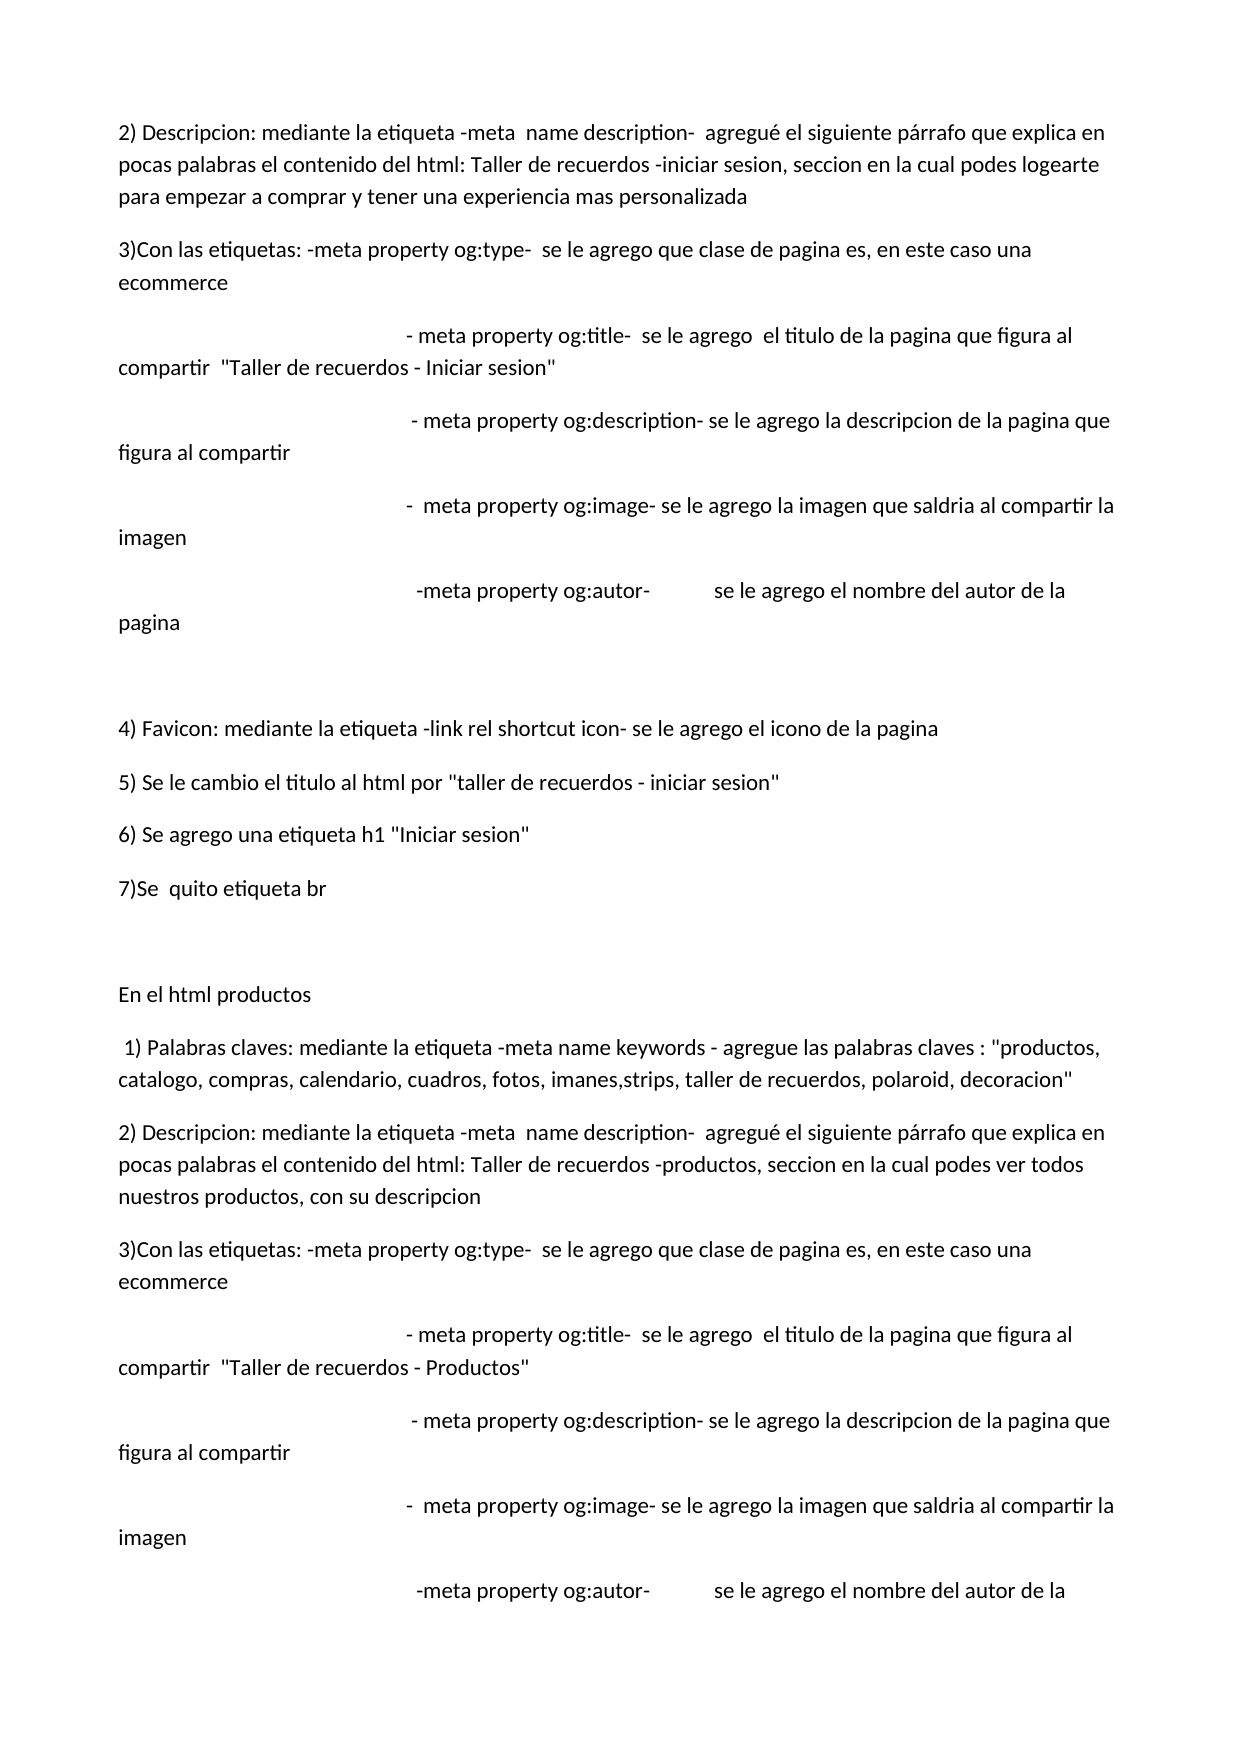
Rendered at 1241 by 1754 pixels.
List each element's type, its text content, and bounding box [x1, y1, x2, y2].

text 3)Con las etiquetas: -meta property og:type- se le agrego que clase de pagina es, en este caso una ecommerce [118, 1235, 1122, 1296]
text 1) Palabras claves: mediante la etiqueta -meta name keywords - agregue las palabras claves : "productos, catalogo, compras, calendario, cuadros, fotos, imanes,strips, taller de recuerdos, polaroid, decoracion" [118, 1033, 1122, 1093]
text 5) Se le cambio el titulo al html por "taller de recuerdos - iniciar sesion" [118, 768, 1122, 796]
text 2) Descripcion: mediante la etiqueta -meta name description- agregué el siguiente párrafo que explica en pocas palabras el contenido del html: Taller de recuerdos -productos, seccion en la cual podes ver todos nuestros productos, con su descripcion [118, 1118, 1122, 1210]
text - meta property og:title- se le agrego el titulo de la pagina que figura al compartir "Taller de recuerdos - Iniciar sesion" [118, 321, 1122, 381]
text -meta property og:autor- se le agrego el nombre del autor de la pagina [118, 576, 1122, 637]
text 7)Se quito etiqueta br [118, 874, 1122, 902]
text 2) Descripcion: mediante la etiqueta -meta name description- agregué el siguiente párrafo que explica en pocas palabras el contenido del html: Taller de recuerdos -iniciar sesion, seccion en la cual podes logearte para empezar a comprar y tener una experiencia mas personalizada [118, 118, 1122, 211]
text - meta property og:description- se le agrego la descripcion de la pagina que figura al compartir [118, 1406, 1122, 1466]
text 3)Con las etiquetas: -meta property og:type- se le agrego que clase de pagina es, en este caso una ecommerce [118, 236, 1122, 296]
text -meta property og:autor- se le agrego el nombre del autor de la [118, 1576, 1122, 1604]
text 6) Se agrego una etiqueta h1 "Iniciar sesion" [118, 821, 1122, 849]
text 4) Favicon: mediante la etiqueta -link rel shortcut icon- se le agrego el icono de la pagina [118, 714, 1122, 743]
text - meta property og:title- se le agrego el titulo de la pagina que figura al compartir "Taller de recuerdos - Productos" [118, 1321, 1122, 1381]
text En el html productos [118, 980, 1122, 1008]
text - meta property og:image- se le agrego la imagen que saldria al compartir la imagen [118, 1491, 1122, 1551]
text - meta property og:description- se le agrego la descripcion de la pagina que figura al compartir [118, 406, 1122, 466]
text - meta property og:image- se le agrego la imagen que saldria al compartir la imagen [118, 491, 1122, 551]
